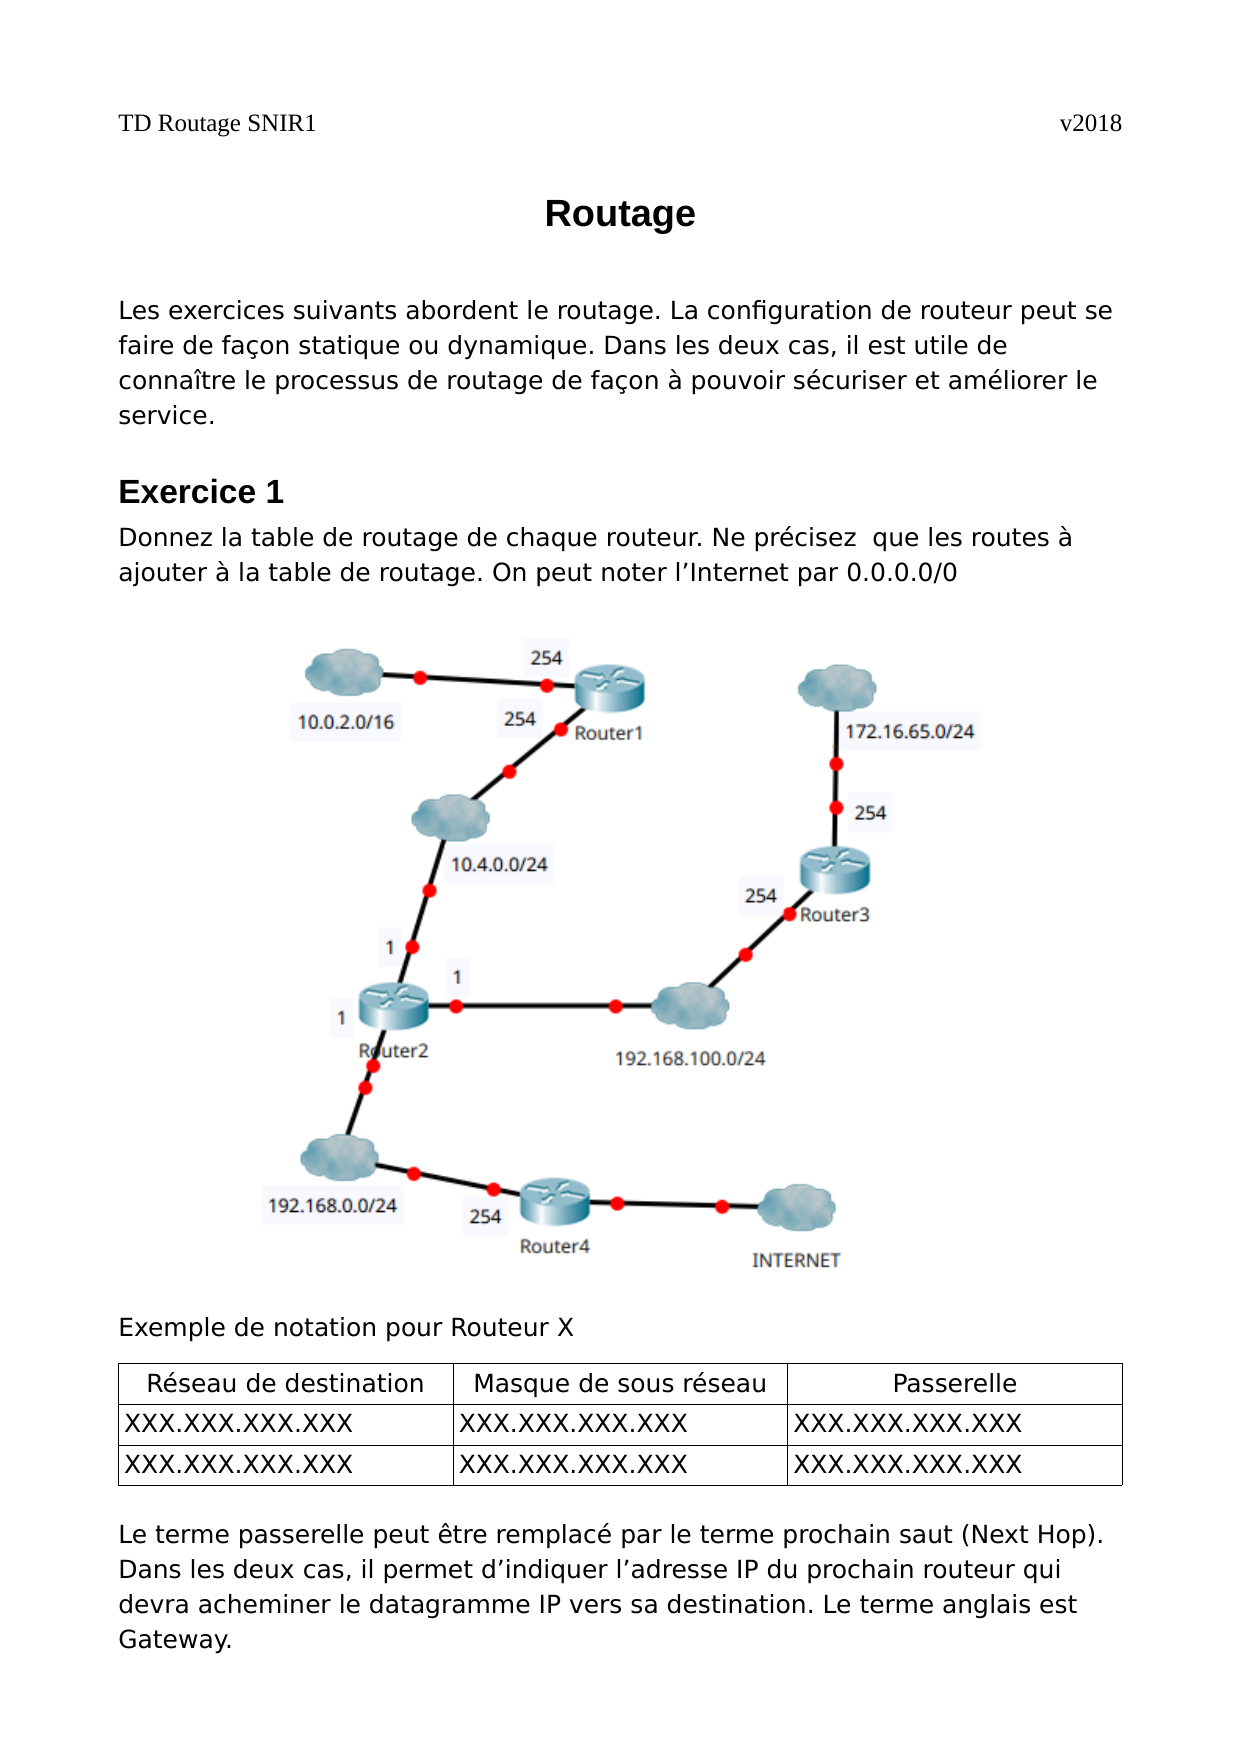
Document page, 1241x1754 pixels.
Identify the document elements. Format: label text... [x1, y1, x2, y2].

table_cell XXX.XXX.XXX.XXX [119, 1405, 453, 1444]
table_header Masque de sous réseau [454, 1364, 787, 1404]
text Donnez la table de routage de chaque routeur. Ne précisez que les routes à ajouter à la table de routage. On peut noter l’Internet par 0.0.0.0/0 [118, 523, 1122, 587]
table_cell XXX.XXX.XXX.XXX [119, 1446, 453, 1485]
picture [210, 607, 1030, 1308]
text Le terme passerelle peut être remplacé par le terme prochain saut (Next Hop). Dans les deux cas, il permet d’indiquer l’adresse IP du prochain routeur qui devra acheminer le datagramme IP vers sa destination. Le terme anglais est Gateway. [118, 1486, 1122, 1654]
table_header Passerelle [788, 1364, 1122, 1404]
table_cell XXX.XXX.XXX.XXX [454, 1446, 787, 1485]
text Exemple de notation pour Routeur X [118, 608, 1122, 1343]
table_cell XXX.XXX.XXX.XXX [454, 1405, 787, 1444]
table_cell XXX.XXX.XXX.XXX [788, 1405, 1122, 1444]
text Les exercices suivants abordent le routage. La configuration de routeur peut se faire de façon statique ou dynamique. Dans les deux cas, il est utile de connaître le processus de routage de façon à pouvoir sécuriser et améliorer le service. [118, 297, 1122, 431]
subtitle Routage [118, 191, 1122, 234]
table_header Réseau de destination [119, 1364, 453, 1404]
subtitle Exercice 1 [118, 472, 1122, 511]
table_cell XXX.XXX.XXX.XXX [788, 1446, 1122, 1485]
